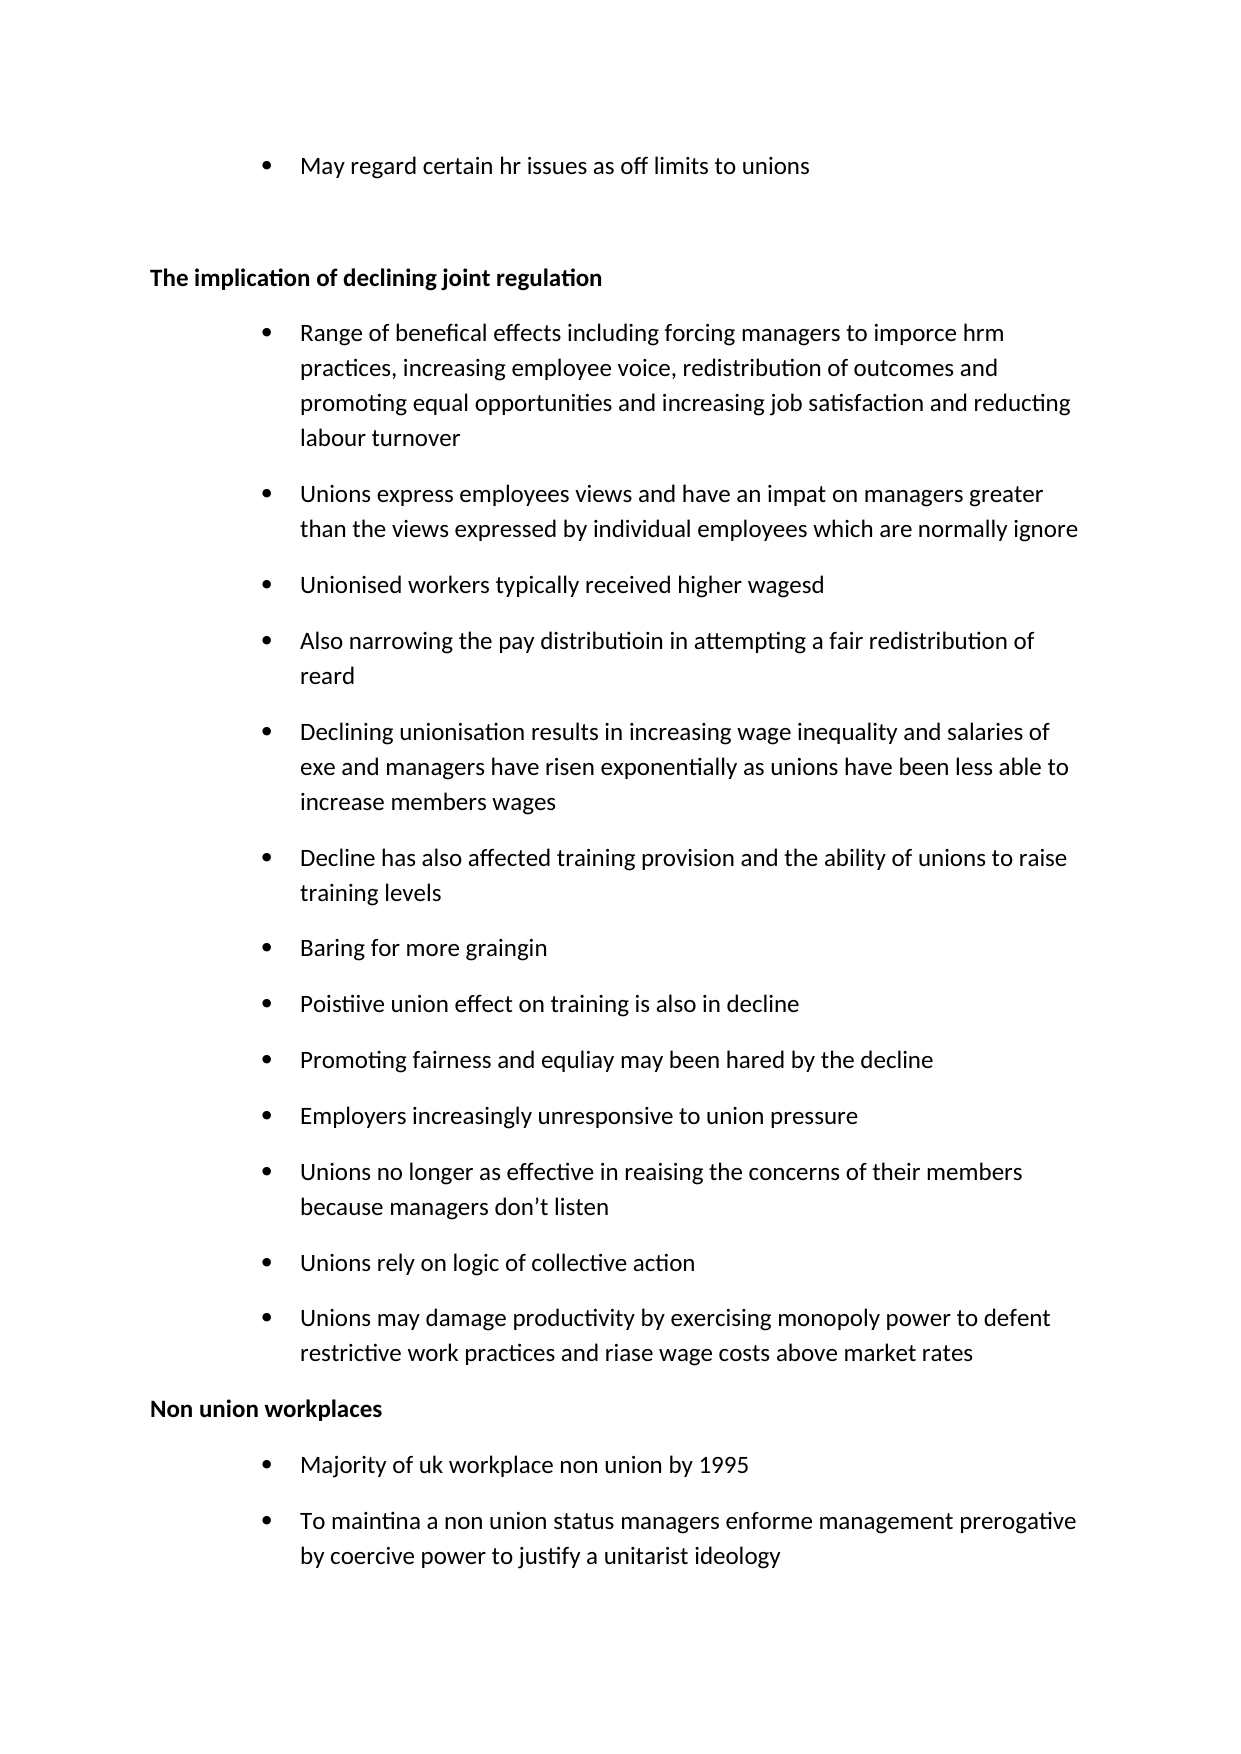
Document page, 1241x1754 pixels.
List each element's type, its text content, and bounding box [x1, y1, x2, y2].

list Range of benefical effects including forcing managers to imporce hrm practices, increasing employee voice, redistribution of outcomes and promoting equal opportunities and increasing job satisfaction and reducting labour turnover [262, 317, 1090, 453]
list May regard certain hr issues as off limits to unions [262, 150, 1090, 181]
list Also narrowing the pay distributioin in attempting a fair redistribution of reard [262, 625, 1090, 691]
list Unions rely on logic of collective action [262, 1247, 1090, 1277]
text Non union workplaces [150, 1393, 1090, 1424]
list Unions may damage productivity by exercising monopoly power to defent restrictive work practices and riase wage costs above market rates [262, 1302, 1090, 1368]
list Baring for more graingin [262, 932, 1090, 963]
list Declining unionisation results in increasing wage inequality and salaries of exe and managers have risen exponentially as unions have been less able to increase members wages [262, 716, 1090, 816]
list Decline has also affected training provision and the ability of unions to raise training levels [262, 842, 1090, 907]
list Unions express employees views and have an impat on managers greater than the views expressed by individual employees which are normally ignore [262, 478, 1090, 544]
list To maintina a non union status managers enforme management prerogative by coercive power to justify a unitarist ideology [262, 1505, 1090, 1571]
list Employers increasingly unresponsive to union pressure [262, 1100, 1090, 1131]
list Poistiive union effect on training is also in decline [262, 988, 1090, 1019]
list Promoting fairness and equliay may been hared by the decline [262, 1044, 1090, 1075]
list Unions no longer as effective in reaising the concerns of their members because managers don’t listen [262, 1156, 1090, 1221]
list Unionised workers typically received higher wagesd [262, 569, 1090, 600]
text The implication of declining joint regulation [150, 262, 1090, 292]
list Majority of uk workplace non union by 1995 [262, 1449, 1090, 1480]
